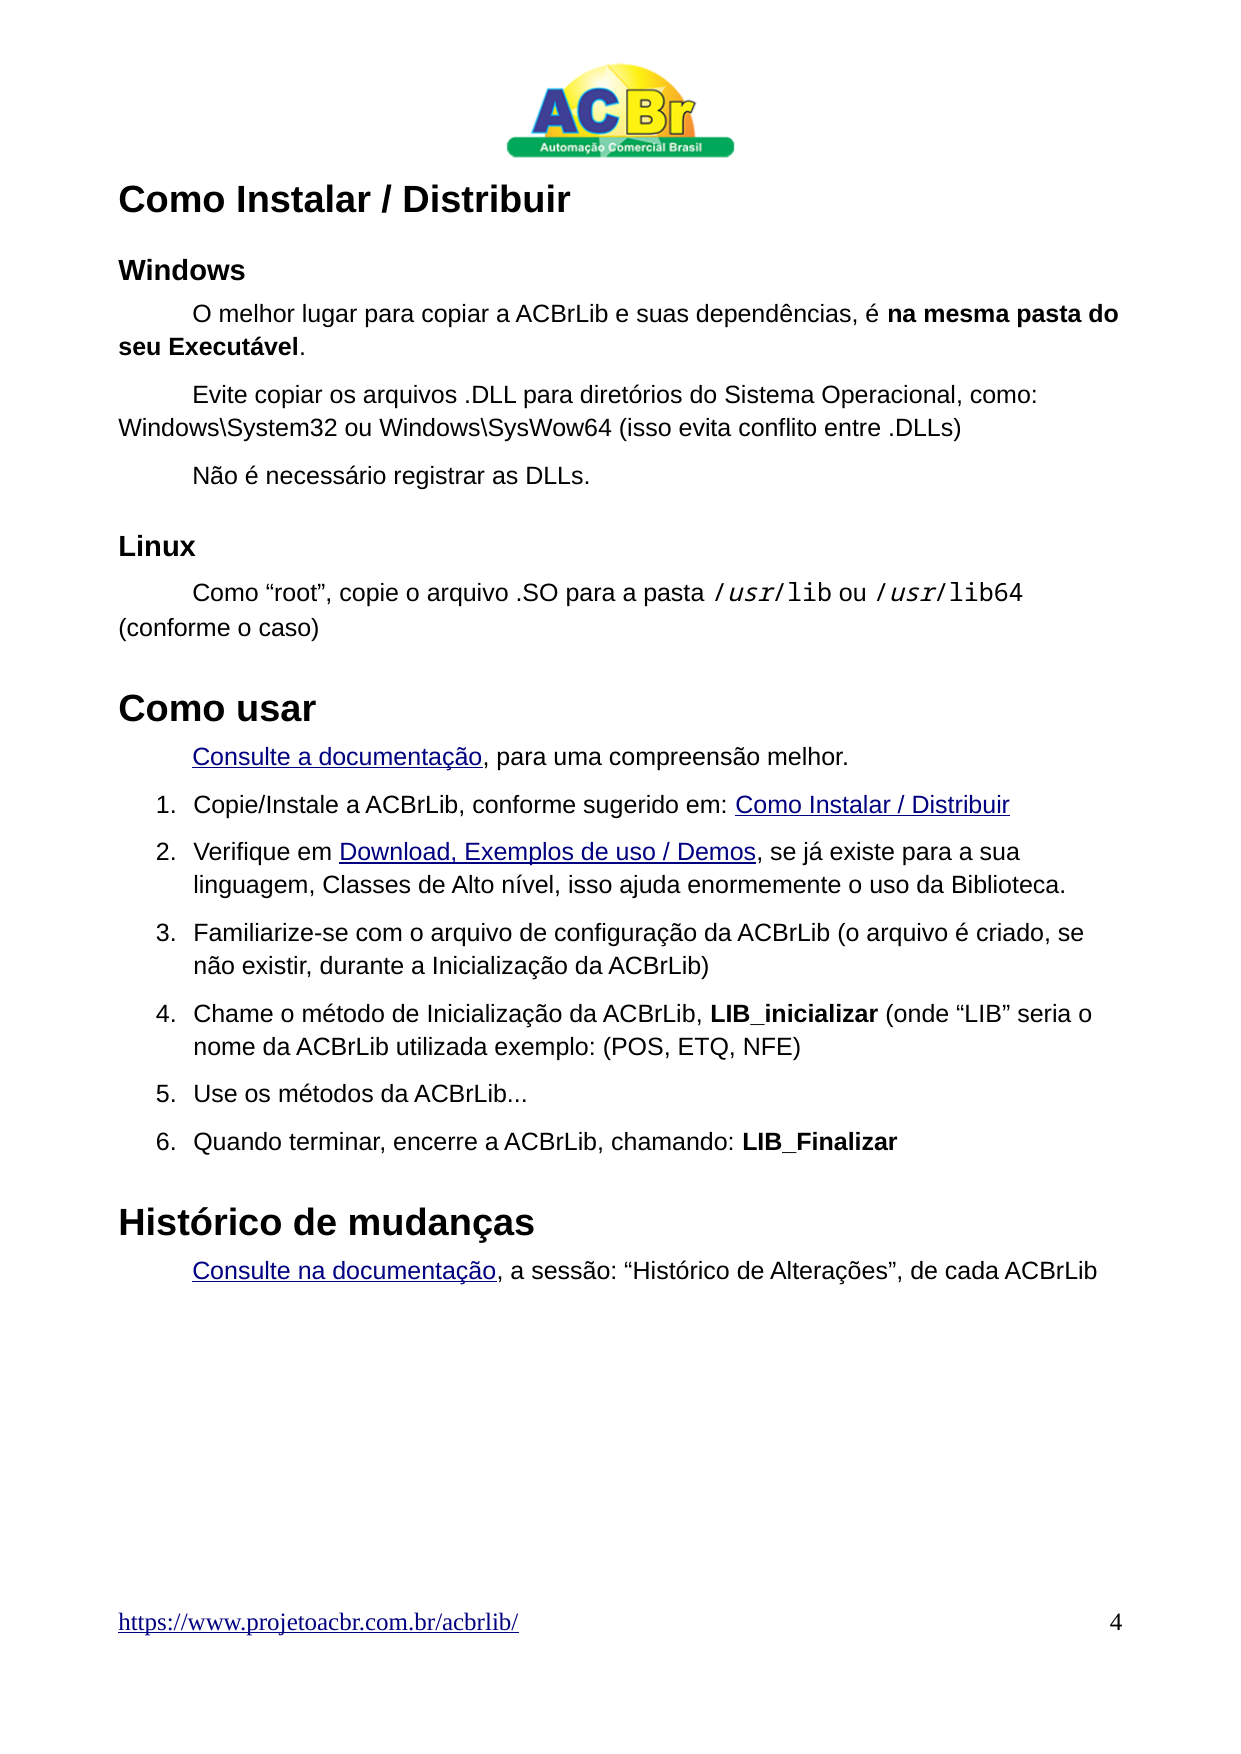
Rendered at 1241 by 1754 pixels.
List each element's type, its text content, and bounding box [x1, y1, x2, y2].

list Chame o método de Inicialização da ACBrLib, LIB_inicializar (onde “LIB” seria o nome da ACBrLib utilizada exemplo: (POS, ETQ, NFE) [156, 999, 1122, 1060]
list Use os métodos da ACBrLib... [156, 1079, 1122, 1108]
subtitle Linux [118, 529, 1122, 563]
list Copie/Instale a ACBrLib, conforme sugerido em: Como Instalar / Distribuir [156, 790, 1122, 818]
list Familiarize-se com o arquivo de configuração da ACBrLib (o arquivo é criado, se não existir, durante a Inicialização da ACBrLib) [156, 918, 1122, 980]
subtitle Windows [118, 253, 1122, 287]
text Consulte a documentação, para uma compreensão melhor. [118, 742, 1122, 771]
list Verifique em Download, Exemplos de uso / Demos, se já existe para a sua linguagem, Classes de Alto nível, isso ajuda enormemente o uso da Biblioteca. [156, 837, 1122, 899]
text Não é necessário registrar as DLLs. [118, 461, 1122, 489]
list Quando terminar, encerre a ACBrLib, chamando: LIB_Finalizar [156, 1127, 1122, 1156]
text Como “root”, copie o arquivo .SO para a pasta /usr/lib ou /usr/lib64 (conforme o caso) [118, 575, 1122, 642]
subtitle Histórico de mudanças [118, 1199, 1122, 1243]
subtitle Como Instalar / Distribuir [118, 176, 1122, 220]
text O melhor lugar para copiar a ACBrLib e suas dependências, é na mesma pasta do seu Executável. [118, 299, 1122, 361]
text Evite copiar os arquivos .DLL para diretórios do Sistema Operacional, como: Windows\System32 ou Windows\SysWow64 (isso evita conflito entre .DLLs) [118, 380, 1122, 442]
text Consulte na documentação, a sessão: “Histórico de Alterações”, de cada ACBrLib [118, 1256, 1122, 1284]
picture [489, 53, 751, 167]
subtitle Como usar [118, 686, 1122, 730]
